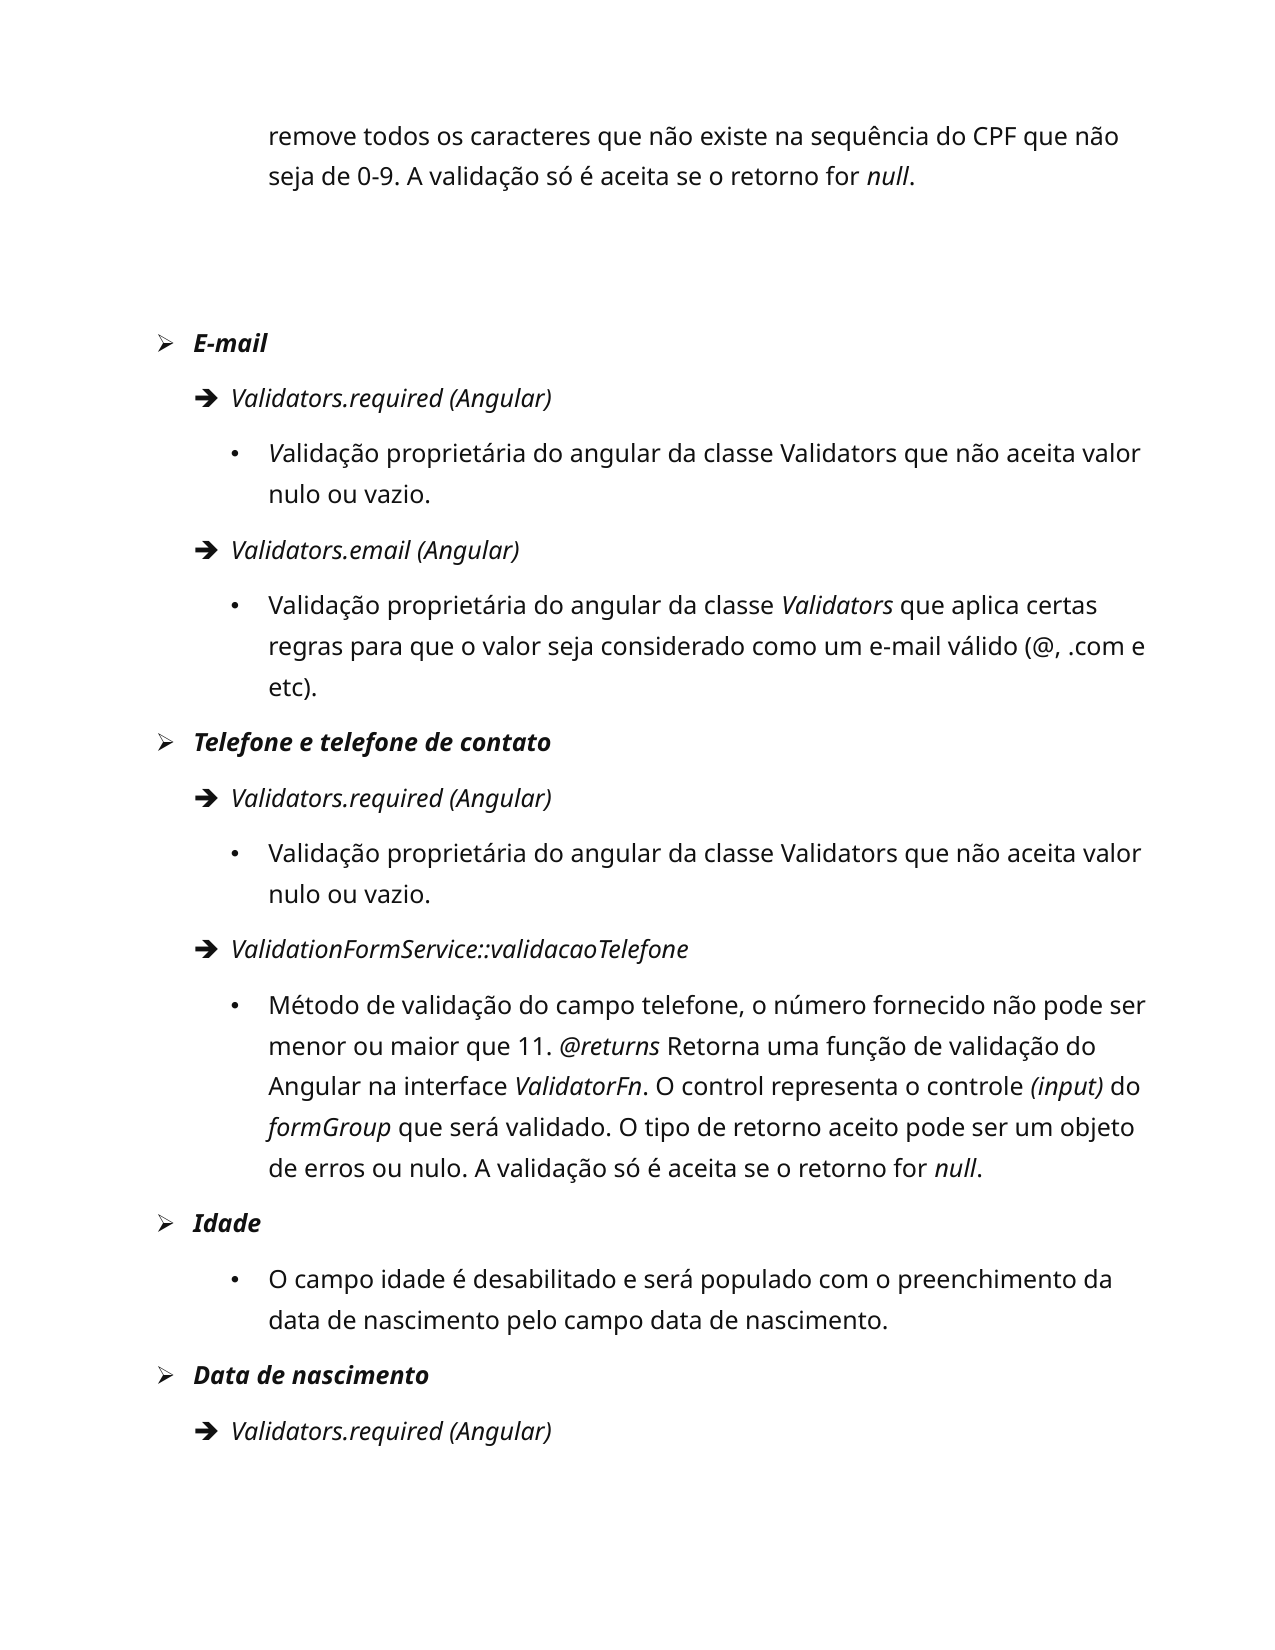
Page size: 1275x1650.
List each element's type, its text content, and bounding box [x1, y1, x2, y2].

list Validators.required (Angular) [193, 780, 1157, 814]
list Telefone e telefone de contato [156, 725, 1157, 759]
list O campo idade é desabilitado e será populado com o preenchimento da data de nascimento pelo campo data de nascimento. [231, 1261, 1157, 1336]
list ValidationFormService::validacaoTelefone [193, 932, 1157, 966]
list Data de nascimento [156, 1358, 1157, 1392]
list Validação proprietária do angular da classe Validators que não aceita valor nulo ou vazio. [231, 836, 1157, 911]
list Validators.required (Angular) [193, 1413, 1157, 1447]
list Validação proprietária do angular da classe Validators que aplica certas regras para que o valor seja considerado como um e-mail válido (@, .com e etc). [231, 588, 1157, 703]
list Idade [156, 1206, 1157, 1240]
list Método de validação do campo telefone, o número fornecido não pode ser menor ou maior que 11. @returns Retorna uma função de validação do Angular na interface ValidatorFn. O control representa o controle (input) do formGroup que será validado. O tipo de retorno aceito pode ser um objeto de erros ou nulo. A validação só é aceita se o retorno for null. [231, 987, 1157, 1185]
list Validação proprietária do angular da classe Validators que não aceita valor nulo ou vazio. [231, 436, 1157, 511]
list Validators.required (Angular) [193, 381, 1157, 415]
list E-mail [156, 325, 1157, 359]
list remove todos os caracteres que não existe na sequência do CPF que não seja de 0-9. A validação só é aceita se o retorno for null. [231, 118, 1157, 193]
list Validators.email (Angular) [193, 532, 1157, 566]
